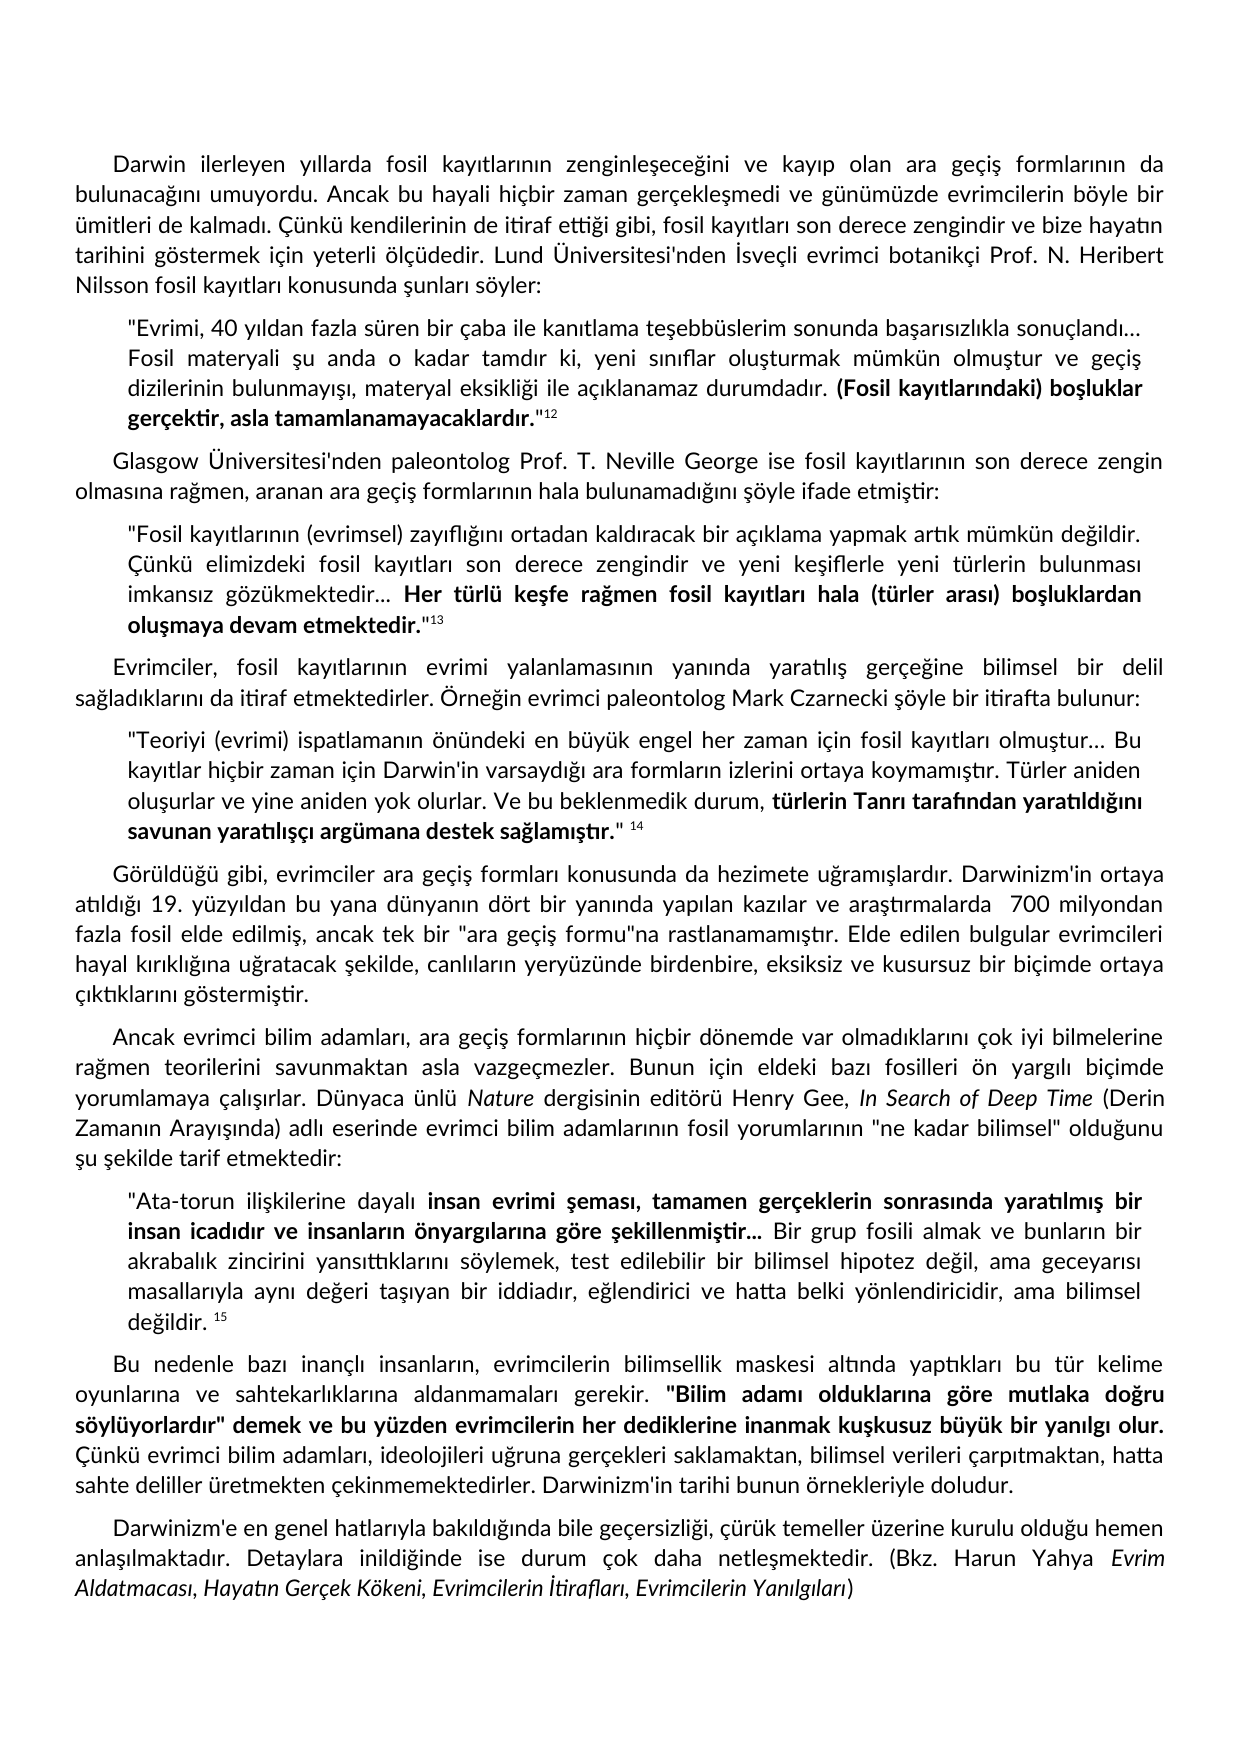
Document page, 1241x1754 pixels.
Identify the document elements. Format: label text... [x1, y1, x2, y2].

text "Fosil kayıtlarının (evrimsel) zayıflığını ortadan kaldıracak bir açıklama yapmak artık mümkün değildir. Çünkü elimizdeki fosil kayıtları son derece zengindir ve yeni keşiflerle yeni türlerin bulunması imkansız gözükmektedir... Her türlü keşfe rağmen fosil kayıtları hala (türler arası) boşluklardan oluşmaya devam etmektedir."13 [127, 520, 1143, 638]
text "Ata-torun ilişkilerine dayalı insan evrimi şeması, tamamen gerçeklerin sonrasında yaratılmış bir insan icadıdır ve insanların önyargılarına göre şekillenmiştir... Bir grup fosili almak ve bunların bir akrabalık zincirini yansıttıklarını söylemek, test edilebilir bir bilimsel hipotez değil, ama geceyarısı masallarıyla aynı değeri taşıyan bir iddiadır, eğlendirici ve hatta belki yönlendiricidir, ama bilimsel değildir. 15 [127, 1186, 1143, 1335]
text Glasgow Üniversitesi'nden paleontolog Prof. T. Neville George ise fosil kayıtlarının son derece zengin olmasına rağmen, aranan ara geçiş formlarının hala bulunamadığını şöyle ifade etmiştir: [75, 447, 1165, 504]
text Darwinizm'e en genel hatlarıyla bakıldığında bile geçersizliği, çürük temeller üzerine kurulu olduğu hemen anlaşılmaktadır. Detaylara inildiğinde ise durum çok daha netleşmektedir. (Bkz. Harun Yahya Evrim Aldatmacası, Hayatın Gerçek Kökeni, Evrimcilerin İtirafları, Evrimcilerin Yanılgıları) [75, 1513, 1165, 1601]
text Ancak evrimci bilim adamları, ara geçiş formlarının hiçbir dönemde var olmadıklarını çok iyi bilmelerine rağmen teorilerini savunmaktan asla vazgeçmezler. Bunun için eldeki bazı fosilleri ön yargılı biçimde yorumlamaya çalışırlar. Dünyaca ünlü Nature dergisinin editörü Henry Gee, In Search of Deep Time (Derin Zamanın Arayışında) adlı eserinde evrimci bilim adamlarının fosil yorumlarının "ne kadar bilimsel" olduğunu şu şekilde tarif etmektedir: [75, 1023, 1165, 1171]
text Bu nedenle bazı inançlı insanların, evrimcilerin bilimsellik maskesi altında yaptıkları bu tür kelime oyunlarına ve sahtekarlıklarına aldanmamaları gerekir. "Bilim adamı olduklarına göre mutlaka doğru söylüyorlardır" demek ve bu yüzden evrimcilerin her dediklerine inanmak kuşkusuz büyük bir yanılgı olur. Çünkü evrimci bilim adamları, ideolojileri uğruna gerçekleri saklamaktan, bilimsel verileri çarpıtmaktan, hatta sahte deliller üretmekten çekinmemektedirler. Darwinizm'in tarihi bunun örnekleriyle doludur. [75, 1350, 1165, 1498]
text Evrimciler, fosil kayıtlarının evrimi yalanlamasının yanında yaratılış gerçeğine bilimsel bir delil sağladıklarını da itiraf etmektedirler. Örneğin evrimci paleontolog Mark Czarnecki şöyle bir itirafta bulunur: [75, 653, 1165, 711]
text "Teoriyi (evrimi) ispatlamanın önündeki en büyük engel her zaman için fosil kayıtları olmuştur… Bu kayıtlar hiçbir zaman için Darwin'in varsaydığı ara formların izlerini ortaya koymamıştır. Türler aniden oluşurlar ve yine aniden yok olurlar. Ve bu beklenmedik durum, türlerin Tanrı tarafından yaratıldığını savunan yaratılışçı argümana destek sağlamıştır." 14 [127, 726, 1143, 844]
text "Evrimi, 40 yıldan fazla süren bir çaba ile kanıtlama teşebbüslerim sonunda başarısızlıkla sonuçlandı… Fosil materyali şu anda o kadar tamdır ki, yeni sınıflar oluşturmak mümkün olmuştur ve geçiş dizilerinin bulunmayışı, materyal eksikliği ile açıklanamaz durumdadır. (Fosil kayıtlarındaki) boşluklar gerçektir, asla tamamlanamayacaklardır."12 [127, 313, 1143, 432]
text Görüldüğü gibi, evrimciler ara geçiş formları konusunda da hezimete uğramışlardır. Darwinizm'in ortaya atıldığı 19. yüzyıldan bu yana dünyanın dört bir yanında yapılan kazılar ve araştırmalarda 700 milyondan fazla fosil elde edilmiş, ancak tek bir "ara geçiş formu"na rastlanamamıştır. Elde edilen bulgular evrimcileri hayal kırıklığına uğratacak şekilde, canlıların yeryüzünde birdenbire, eksiksiz ve kusursuz bir biçimde ortaya çıktıklarını göstermiştir. [75, 859, 1165, 1008]
text Darwin ilerleyen yıllarda fosil kayıtlarının zenginleşeceğini ve kayıp olan ara geçiş formlarının da bulunacağını umuyordu. Ancak bu hayali hiçbir zaman gerçekleşmedi ve günümüzde evrimcilerin böyle bir ümitleri de kalmadı. Çünkü kendilerinin de itiraf ettiği gibi, fosil kayıtları son derece zengindir ve bize hayatın tarihini göstermek için yeterli ölçüdedir. Lund Üniversitesi'nden İsveçli evrimci botanikçi Prof. N. Heribert Nilsson fosil kayıtları konusunda şunları söyler: [75, 150, 1165, 298]
